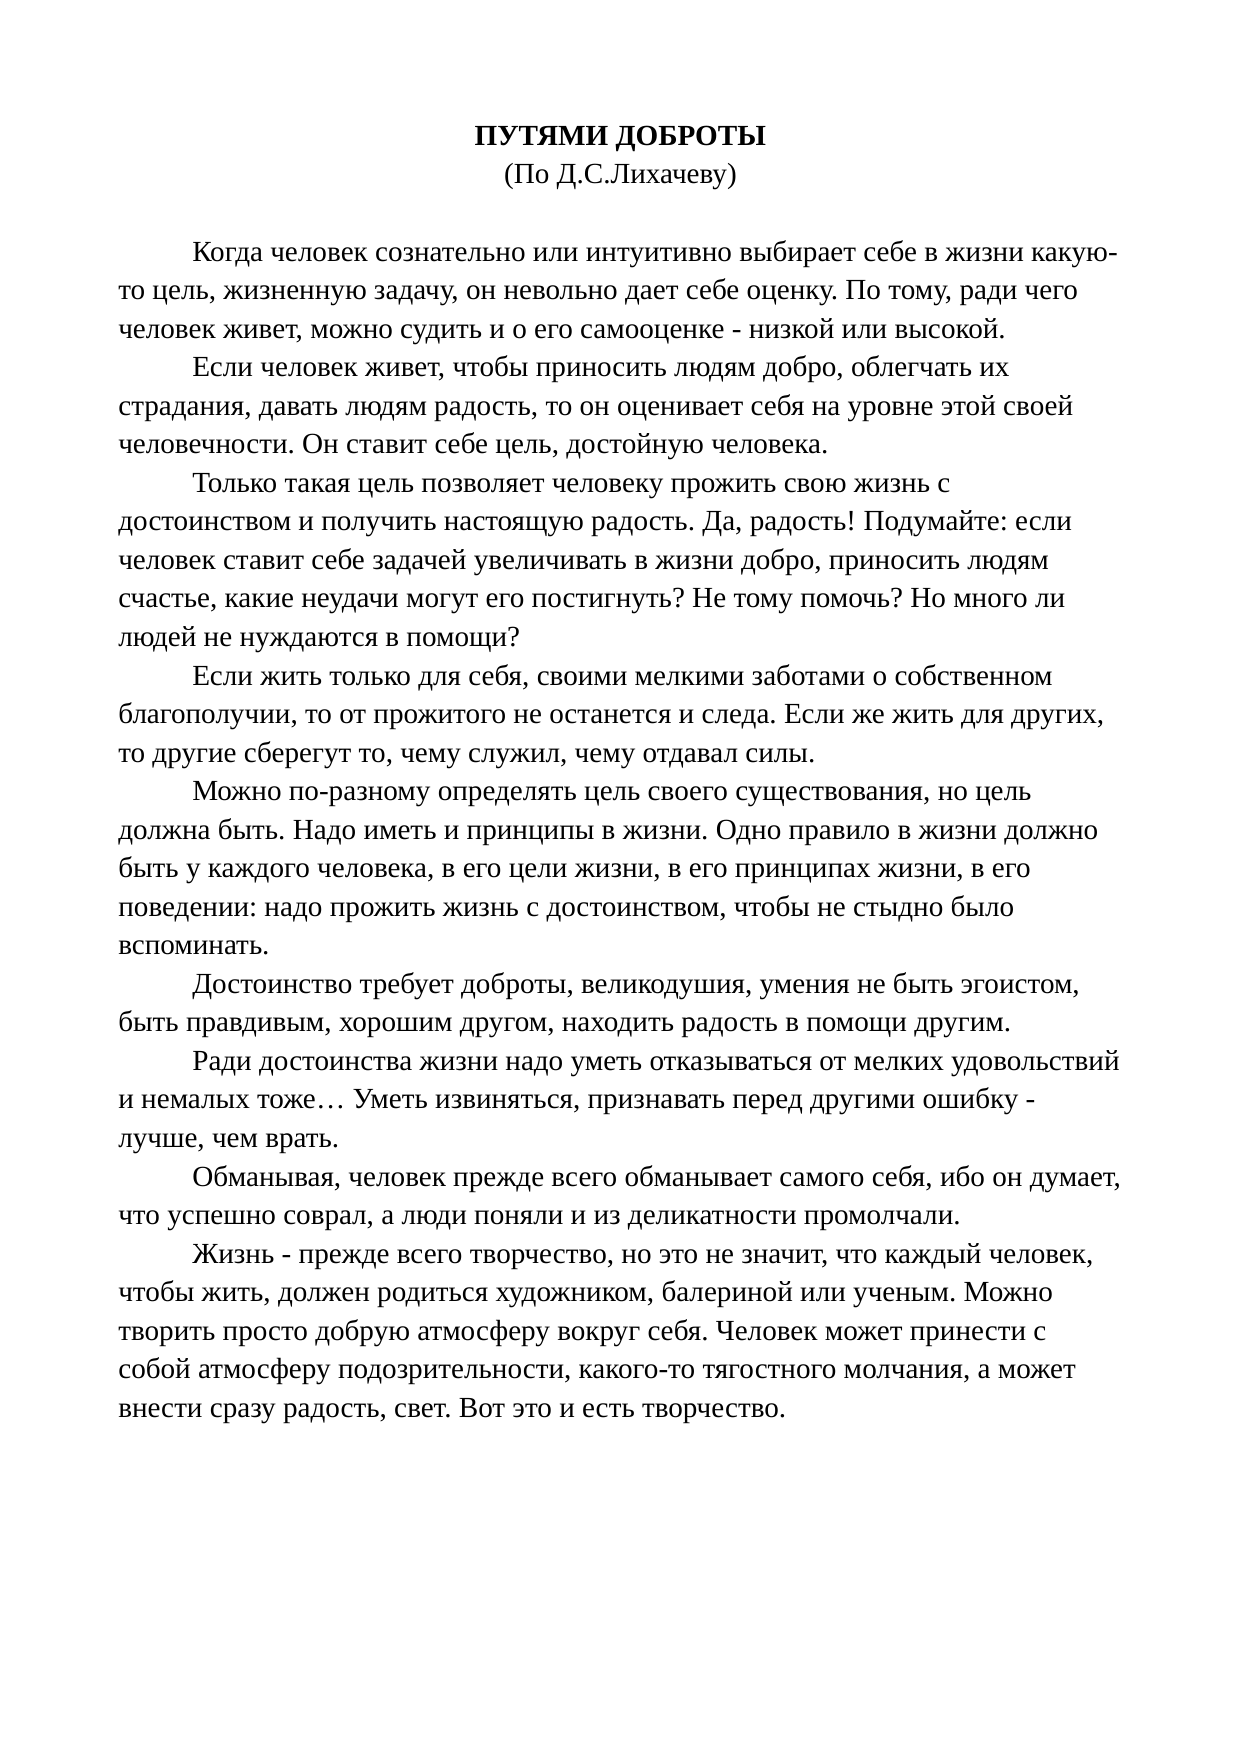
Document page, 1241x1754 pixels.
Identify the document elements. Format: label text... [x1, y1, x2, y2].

text Жизнь - прежде всего творчество, но это не значит, что каждый человек, чтобы жить, должен родиться художником, балериной или ученым. Можно творить просто добрую атмосферу вокруг себя. Человек может принести с собой атмосферу подозрительности, какого-то тягостного молчания, а может внести сразу радость, свет. Вот это и есть творчество. [118, 1236, 1122, 1423]
text Только такая цель позволяет человеку прожить свою жизнь с достоинством и получить настоящую радость. Да, радость! Подумайте: если человек ставит себе задачей увеличивать в жизни добро, приносить людям счастье, какие неудачи могут его постигнуть? Не тому помочь? Но много ли людей не нуждаются в помощи? [118, 465, 1122, 653]
text Когда человек сознательно или интуитивно выбирает себе в жизни какую-то цель, жизненную задачу, он невольно дает себе оценку. По тому, ради чего человек живет, можно судить и о его самооценке - низкой или высокой. [118, 234, 1122, 344]
text (По Д.С.Лихачеву) [118, 157, 1122, 190]
text Обманывая, человек прежде всего обманывает самого себя, ибо он думает, что успешно соврал, а люди поняли и из деликатности промолчали. [118, 1159, 1122, 1231]
text Если жить только для себя, своими мелкими заботами о собственном благополучии, то от прожитого не останется и следа. Если же жить для других, то другие сберегут то, чему служил, чему отдавал силы. [118, 658, 1122, 768]
text Можно по-разному определять цель своего существования, но цель должна быть. Надо иметь и принципы в жизни. Одно правило в жизни должно быть у каждого человека, в его цели жизни, в его принципах жизни, в его поведении: надо прожить жизнь с достоинством, чтобы не стыдно было вспоминать. [118, 773, 1122, 961]
text Ради достоинства жизни надо уметь отказываться от мелких удовольствий и немалых тоже… Уметь извиняться, признавать перед другими ошибку - лучше, чем врать. [118, 1043, 1122, 1154]
text Если человек живет, чтобы приносить людям добро, облегчать их страдания, давать людям радость, то он оценивает себя на уровне этой своей человечности. Он ставит себе цель, достойную человека. [118, 349, 1122, 460]
text Достоинство требует доброты, великодушия, умения не быть эгоистом, быть правдивым, хорошим другом, находить радость в помощи другим. [118, 966, 1122, 1038]
text ПУТЯМИ ДОБРОТЫ [118, 118, 1122, 152]
